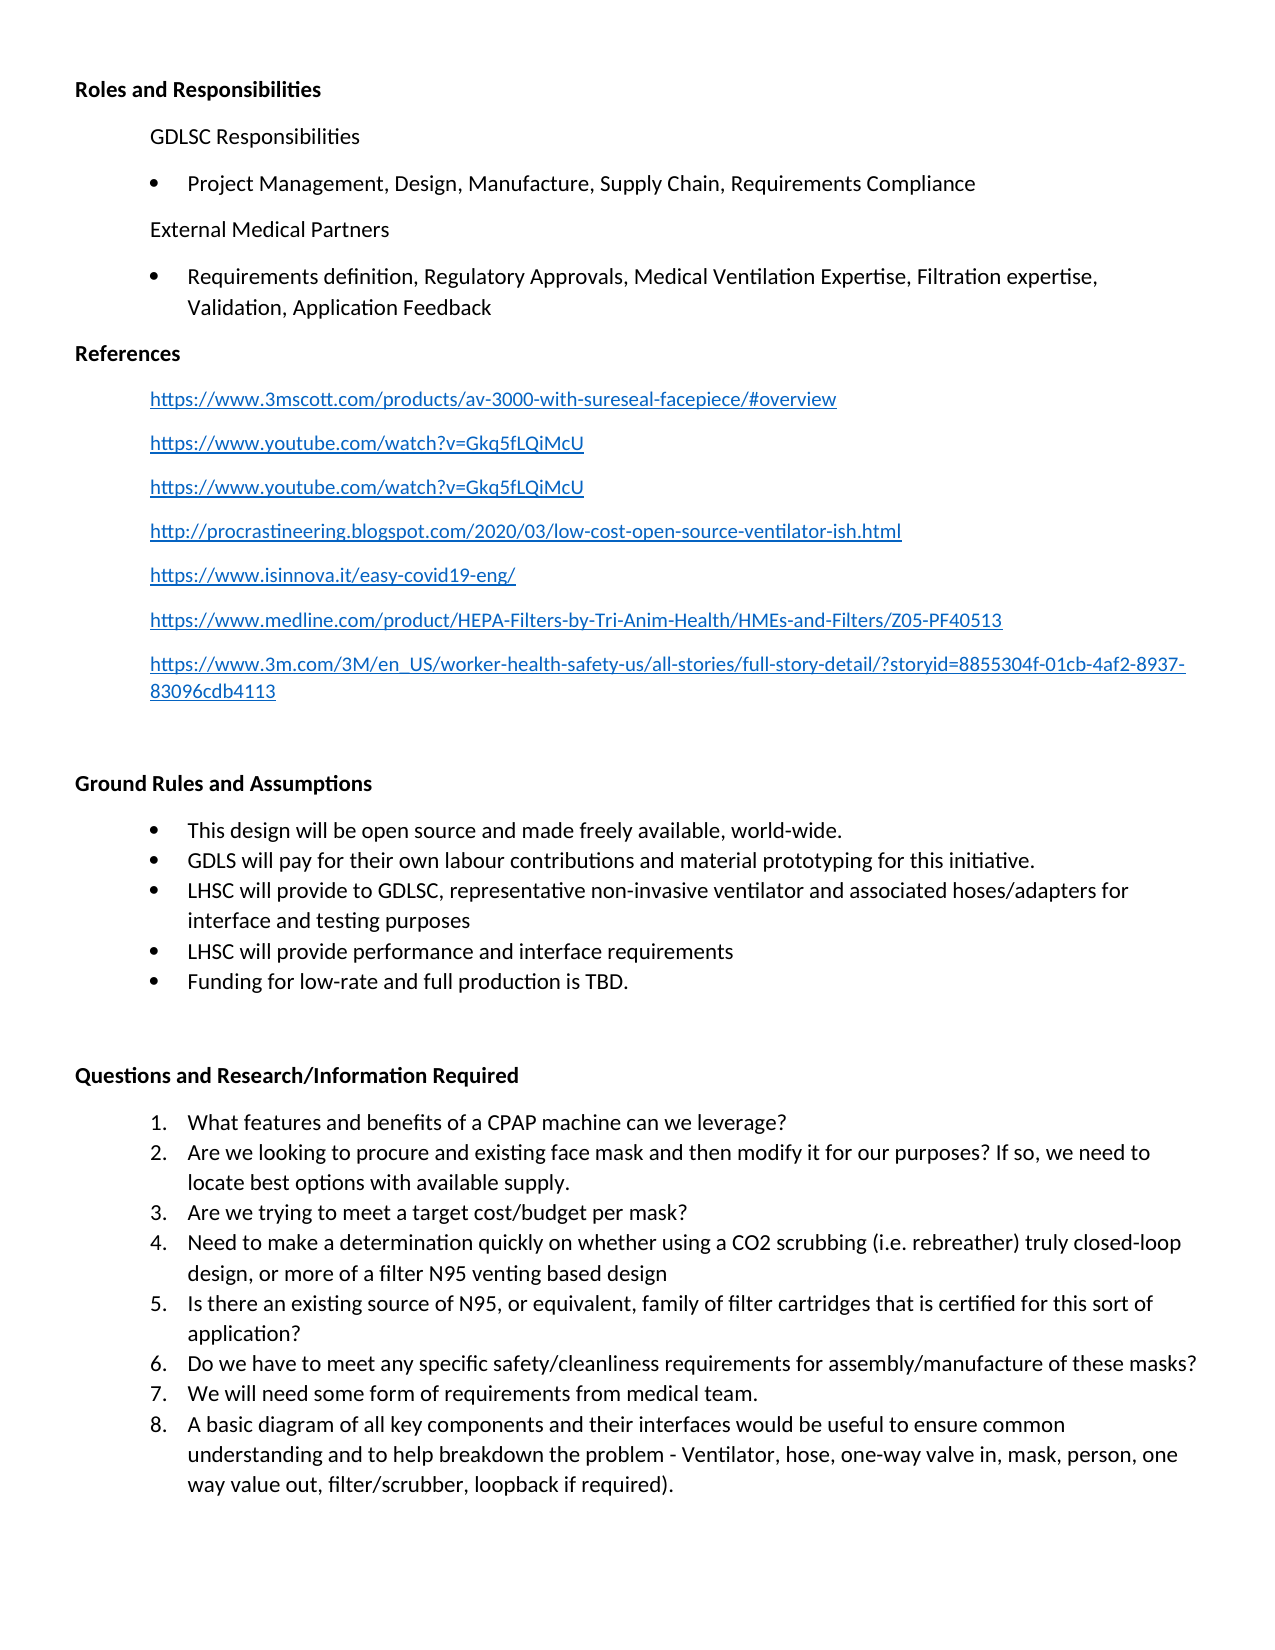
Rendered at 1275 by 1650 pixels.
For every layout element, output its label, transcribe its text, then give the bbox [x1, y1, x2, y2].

text https://www.3mscott.com/products/av-3000-with-sureseal-facepiece/#overview [150, 386, 1200, 412]
list What features and benefits of a CPAP machine can we leverage? [150, 1108, 1200, 1136]
list GDLS will pay for their own labour contributions and material prototyping for this initiative. [150, 846, 1200, 874]
list Requirements definition, Regulatory Approvals, Medical Ventilation Expertise, Filtration expertise, Validation, Application Feedback [150, 262, 1200, 321]
list Are we trying to meet a target cost/budget per mask? [150, 1198, 1200, 1226]
list Is there an existing source of N95, or equivalent, family of filter cartridges that is certified for this sort of application? [150, 1289, 1200, 1347]
list LHSC will provide to GDLSC, representative non-invasive ventilator and associated hoses/adapters for interface and testing purposes [150, 876, 1200, 935]
list A basic diagram of all key components and their interfaces would be useful to ensure common understanding and to help breakdown the problem - Ventilator, hose, one-way valve in, mask, person, one way value out, filter/scrubber, loopback if required). [150, 1410, 1200, 1498]
list Do we have to meet any specific safety/cleanliness requirements for assembly/manufacture of these masks? [150, 1349, 1200, 1377]
list This design will be open source and made freely available, world-wide. [150, 816, 1200, 844]
list Are we looking to procure and existing face mask and then modify it for our purposes? If so, we need to locate best options with available supply. [150, 1138, 1200, 1196]
text Roles and Responsibilities [75, 75, 1200, 103]
text https://www.3m.com/3M/en_US/worker-health-safety-us/all-stories/full-story-detail/?storyid=8855304f-01cb-4af2-8937-83096cdb4113 [150, 651, 1200, 704]
text References [75, 339, 1200, 368]
list We will need some form of requirements from medical team. [150, 1379, 1200, 1408]
text https://www.isinnova.it/easy-covid19-eng/ [150, 563, 1200, 588]
list Need to make a determination quickly on whether using a CO2 scrubbing (i.e. rebreather) truly closed-loop design, or more of a filter N95 venting based design [150, 1228, 1200, 1287]
list Funding for low-rate and full production is TBD. [150, 967, 1200, 995]
text https://www.youtube.com/watch?v=Gkq5fLQiMcU [150, 431, 1200, 456]
list Project Management, Design, Manufacture, Supply Chain, Requirements Compliance [150, 169, 1200, 197]
text External Medical Partners [150, 216, 1200, 244]
list LHSC will provide performance and interface requirements [150, 937, 1200, 965]
text https://www.medline.com/product/HEPA-Filters-by-Tri-Anim-Health/HMEs-and-Filters/Z05-PF40513 [150, 607, 1200, 632]
text GDLSC Responsibilities [150, 122, 1200, 150]
text http://procrastineering.blogspot.com/2020/03/low-cost-open-source-ventilator-ish.html [150, 519, 1200, 544]
text Questions and Research/Information Required [75, 1061, 1200, 1089]
text Ground Rules and Assumptions [75, 769, 1200, 797]
text https://www.youtube.com/watch?v=Gkq5fLQiMcU [150, 474, 1200, 500]
